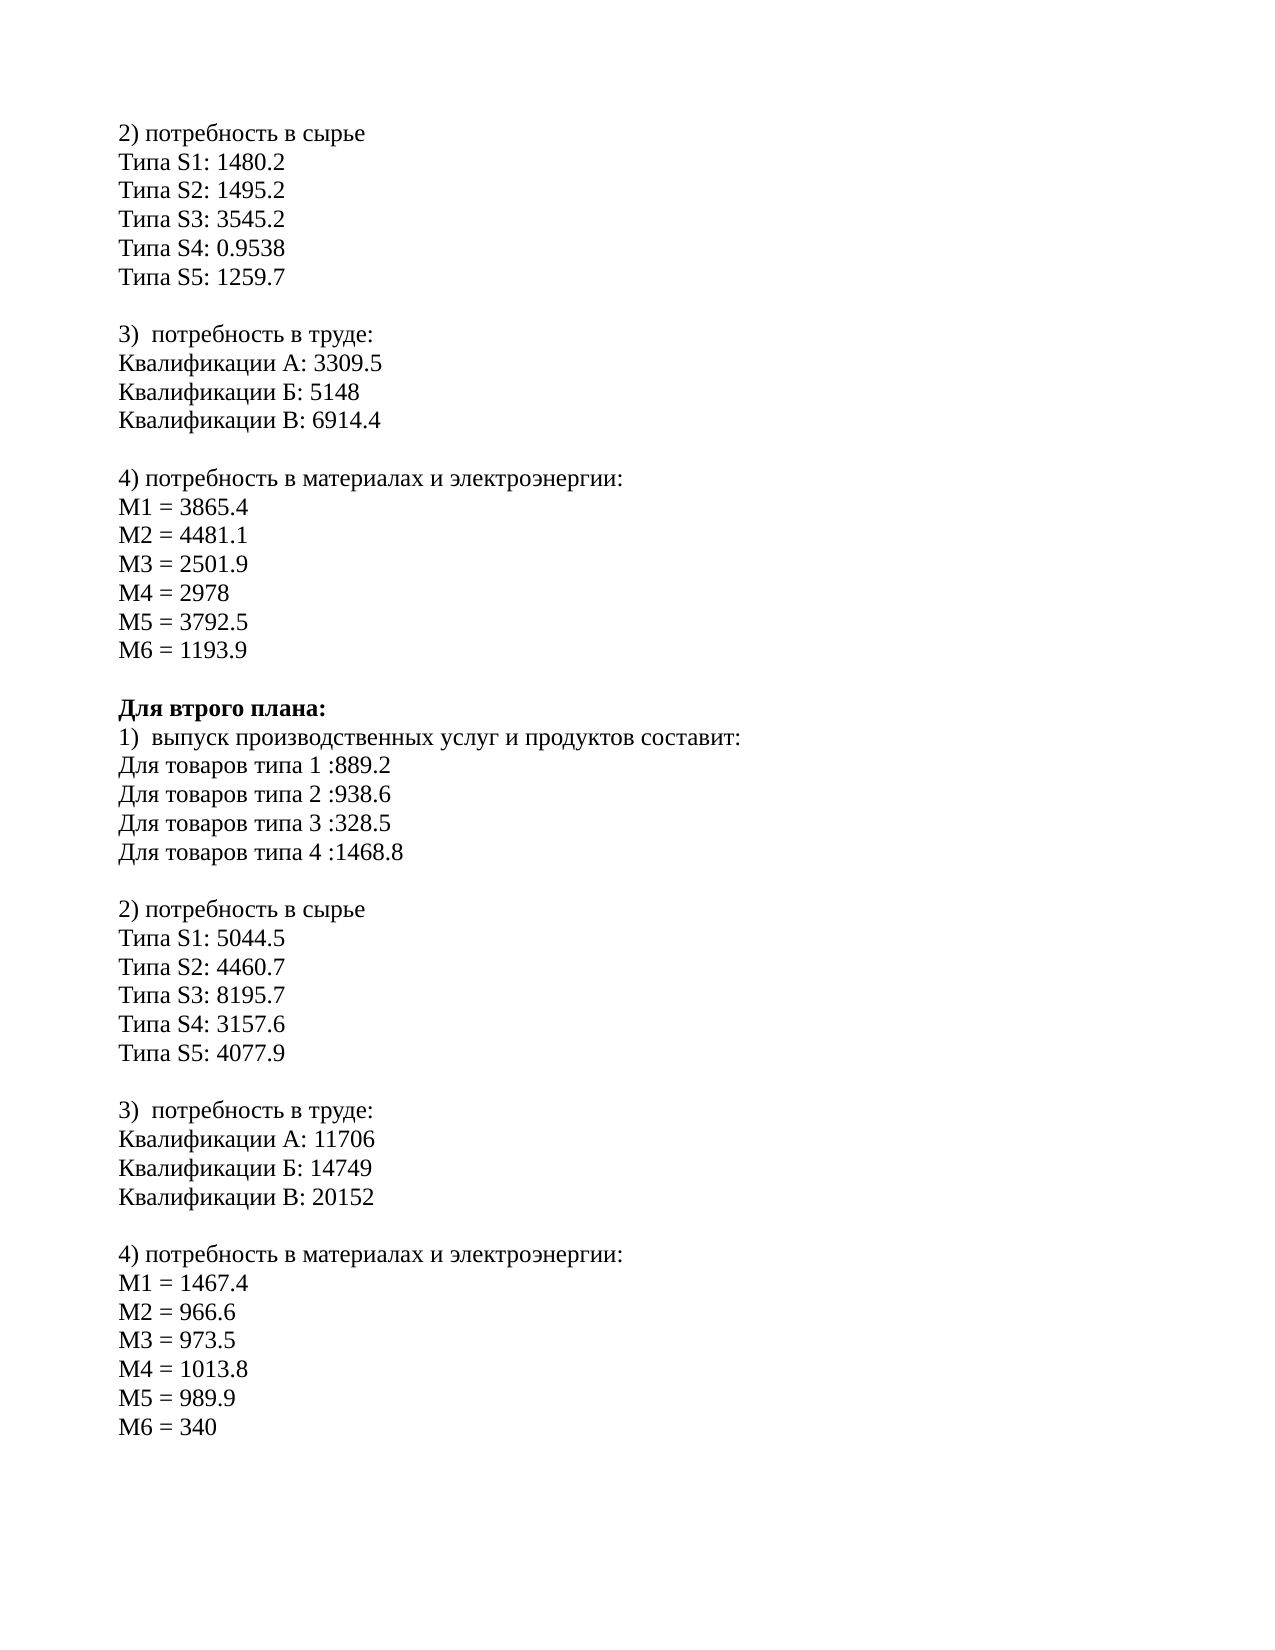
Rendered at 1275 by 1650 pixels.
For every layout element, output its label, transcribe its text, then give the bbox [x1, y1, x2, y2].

text М2 = 4481.1 [118, 521, 1157, 549]
text М4 = 2978 [118, 578, 1157, 607]
text М2 = 966.6 [118, 1297, 1157, 1326]
text 1) выпуск производственных услуг и продуктов составит: [118, 722, 1157, 751]
text М1 = 3865.4 [118, 492, 1157, 521]
text Квалификации А: 11706 [118, 1124, 1157, 1153]
text М5 = 3792.5 [118, 607, 1157, 636]
text М4 = 1013.8 [118, 1354, 1157, 1383]
text Для товаров типа 1 :889.2 [118, 751, 1157, 779]
text Квалификации А: 3309.5 [118, 348, 1157, 377]
text Типа S1: 5044.5 [118, 923, 1157, 952]
text Типа S2: 4460.7 [118, 952, 1157, 981]
text Для товаров типа 4 :1468.8 [118, 837, 1157, 866]
text Типа S4: 0.9538 [118, 233, 1157, 262]
text М5 = 989.9 [118, 1383, 1157, 1412]
text М6 = 340 [118, 1412, 1157, 1441]
text 2) потребность в сырье [118, 894, 1157, 923]
text Типа S1: 1480.2 [118, 147, 1157, 176]
text Для товаров типа 2 :938.6 [118, 779, 1157, 808]
text 4) потребность в материалах и электроэнергии: [118, 1239, 1157, 1268]
text М1 = 1467.4 [118, 1268, 1157, 1297]
text Типа S5: 1259.7 [118, 262, 1157, 291]
text 3) потребность в труде: [118, 1096, 1157, 1124]
text Квалификации В: 20152 [118, 1182, 1157, 1211]
text М6 = 1193.9 [118, 636, 1157, 664]
text Типа S4: 3157.6 [118, 1009, 1157, 1038]
text Типа S5: 4077.9 [118, 1038, 1157, 1067]
text Квалификации Б: 5148 [118, 377, 1157, 406]
text Типа S2: 1495.2 [118, 176, 1157, 204]
text Квалификации Б: 14749 [118, 1153, 1157, 1182]
text 4) потребность в материалах и электроэнергии: [118, 463, 1157, 492]
text М3 = 2501.9 [118, 549, 1157, 578]
text Типа S3: 8195.7 [118, 981, 1157, 1009]
text Типа S3: 3545.2 [118, 204, 1157, 233]
text 2) потребность в сырье [118, 118, 1157, 147]
text Для товаров типа 3 :328.5 [118, 808, 1157, 837]
text Для втрого плана: [118, 693, 1157, 722]
text Квалификации В: 6914.4 [118, 406, 1157, 434]
text 3) потребность в труде: [118, 319, 1157, 348]
text М3 = 973.5 [118, 1326, 1157, 1354]
